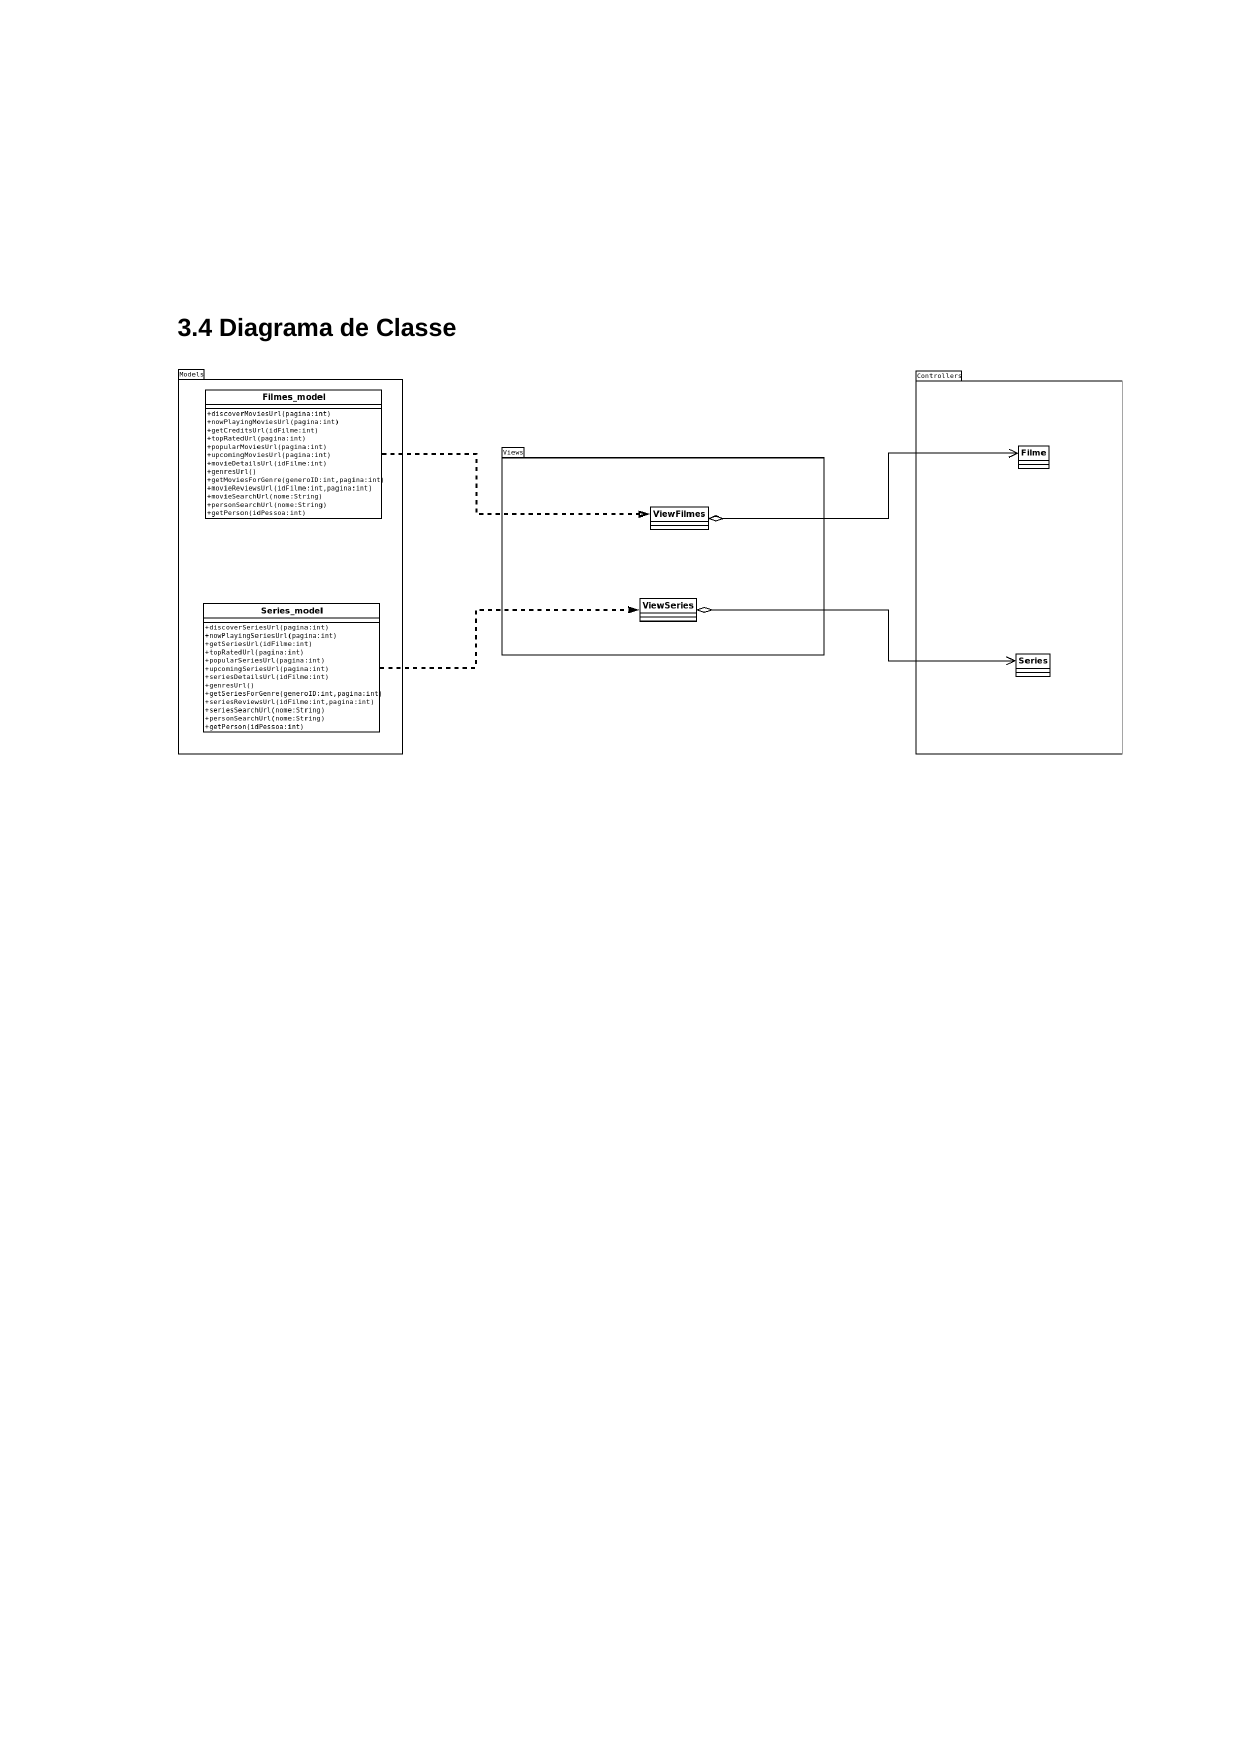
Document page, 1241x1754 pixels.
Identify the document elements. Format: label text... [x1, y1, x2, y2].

subtitle 3.4 Diagrama de Classe [177, 313, 1122, 342]
